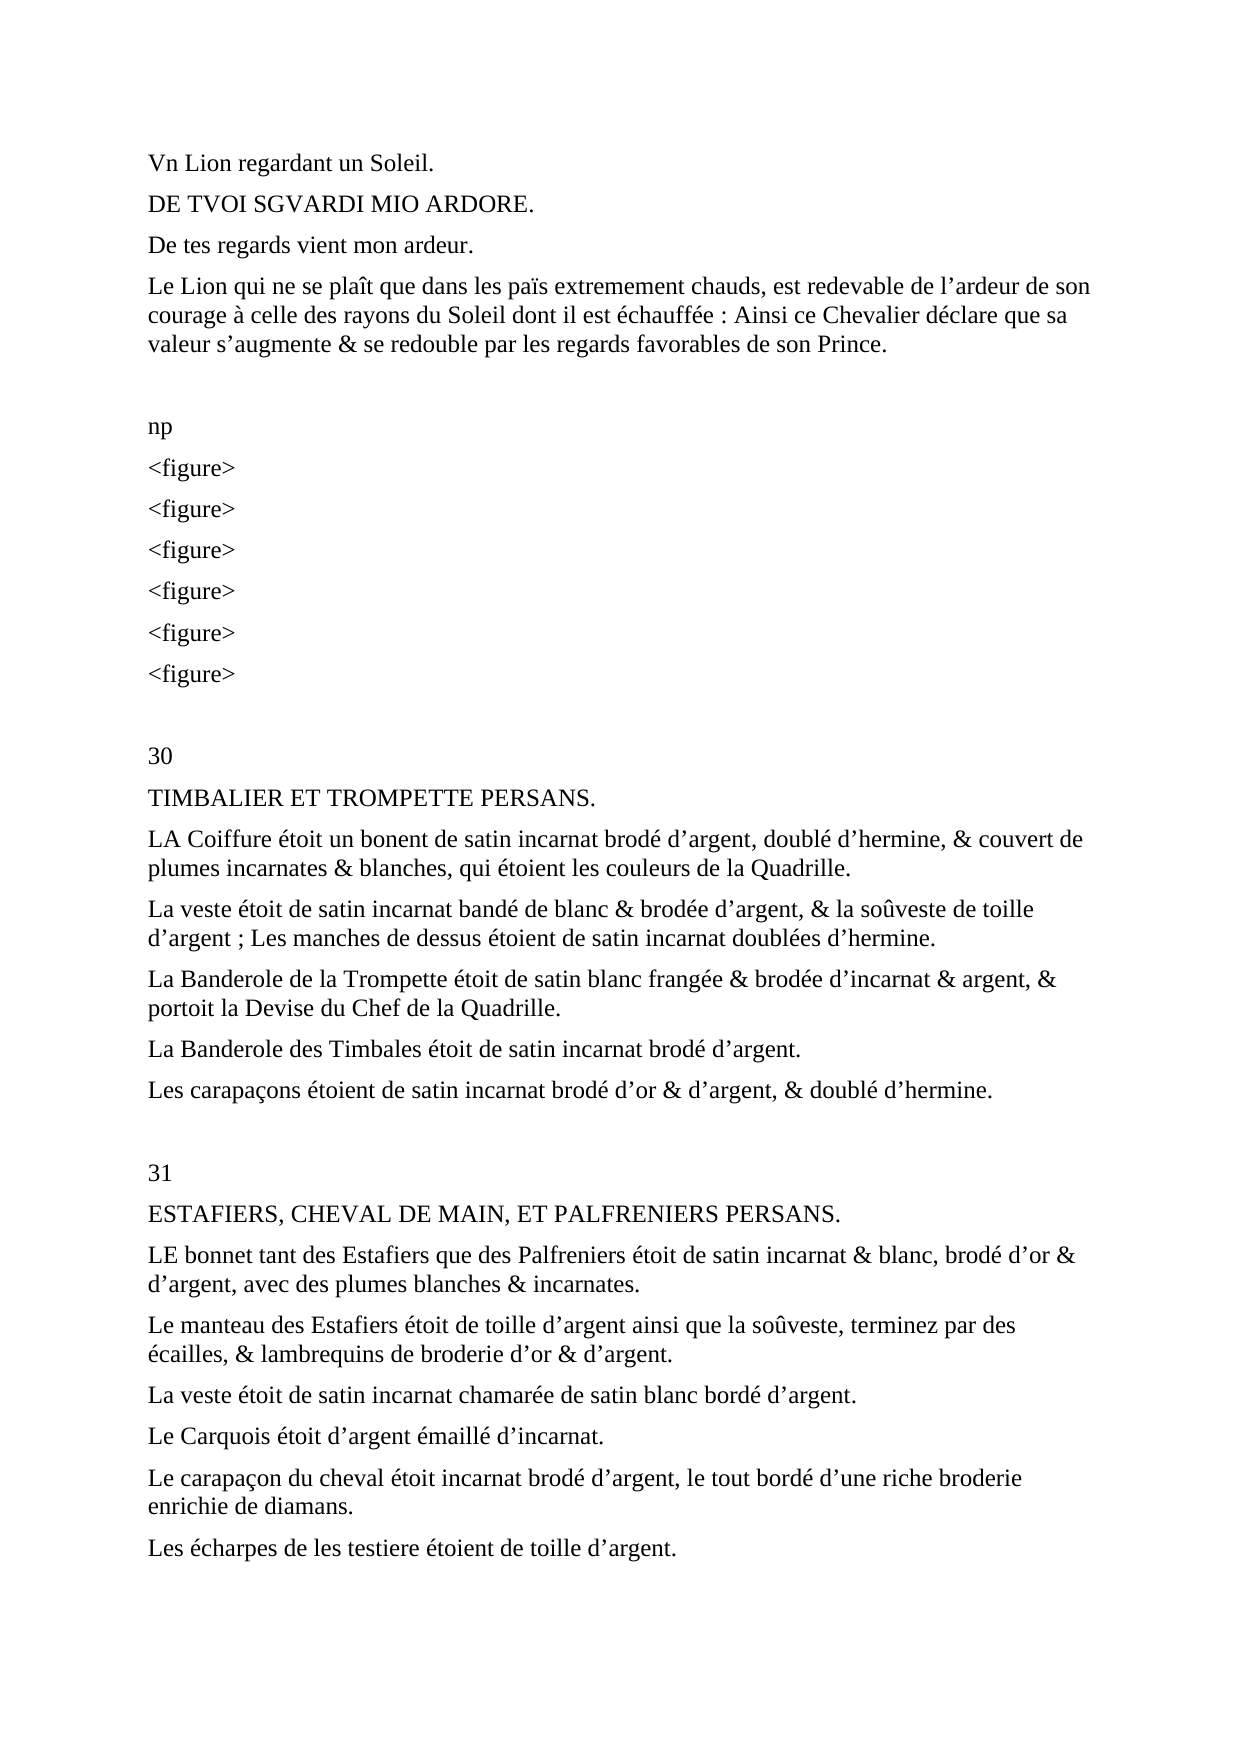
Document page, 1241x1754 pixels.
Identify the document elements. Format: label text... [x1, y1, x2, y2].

text Le manteau des Estafiers étoit de toille d’argent ainsi que la soûveste, terminez par des écailles, & lambrequins de broderie d’or & d’argent. [148, 1310, 1093, 1368]
text Les écharpes de les testiere étoient de toille d’argent. [148, 1533, 1093, 1561]
text La veste étoit de satin incarnat chamarée de satin blanc bordé d’argent. [148, 1380, 1093, 1409]
text Le carapaçon du cheval étoit incarnat brodé d’argent, le tout bordé d’une riche broderie enrichie de diamans. [148, 1463, 1093, 1520]
text TIMBALIER ET TROMPETTE PERSANS. [148, 783, 1093, 811]
text La Banderole de la Trompette étoit de satin blanc frangée & brodée d’incarnat & argent, & portoit la Devise du Chef de la Quadrille. [148, 964, 1093, 1021]
text 31 [148, 1158, 1093, 1186]
text La veste étoit de satin incarnat bandé de blanc & brodée d’argent, & la soûveste de toille d’argent ; Les manches de dessus étoient de satin incarnat doublées d’hermine. [148, 894, 1093, 951]
text Vn Lion regardant un Soleil. [148, 148, 1093, 176]
text np [148, 411, 1093, 440]
text DE TVOI SGVARDI MIO ARDORE. [148, 189, 1093, 218]
text Les carapaçons étoient de satin incarnat brodé d’or & d’argent, & doublé d’hermine. [148, 1075, 1093, 1104]
text LA Coiffure étoit un bonent de satin incarnat brodé d’argent, doublé d’hermine, & couvert de plumes incarnates & blanches, qui étoient les couleurs de la Quadrille. [148, 824, 1093, 881]
text Le Lion qui ne se plaît que dans les païs extremement chauds, est redevable de l’ardeur de son courage à celle des rayons du Soleil dont il est échauffée : Ainsi ce Chevalier déclare que sa valeur s’augmente & se redouble par les regards favorables de son Prince. [148, 271, 1093, 358]
text LE bonnet tant des Estafiers que des Palfreniers étoit de satin incarnat & blanc, brodé d’or & d’argent, avec des plumes blanches & incarnates. [148, 1240, 1093, 1298]
text ESTAFIERS, CHEVAL DE MAIN, ET PALFRENIERS PERSANS. [148, 1199, 1093, 1228]
text La Banderole des Timbales étoit de satin incarnat brodé d’argent. [148, 1034, 1093, 1063]
text <figure> [148, 618, 1093, 646]
text 30 [148, 741, 1093, 770]
text <figure> [148, 659, 1093, 688]
text De tes regards vient mon ardeur. [148, 230, 1093, 259]
text <figure> [148, 576, 1093, 605]
text Le Carquois étoit d’argent émaillé d’incarnat. [148, 1421, 1093, 1450]
text <figure> [148, 535, 1093, 564]
text <figure> [148, 494, 1093, 523]
text <figure> [148, 453, 1093, 481]
